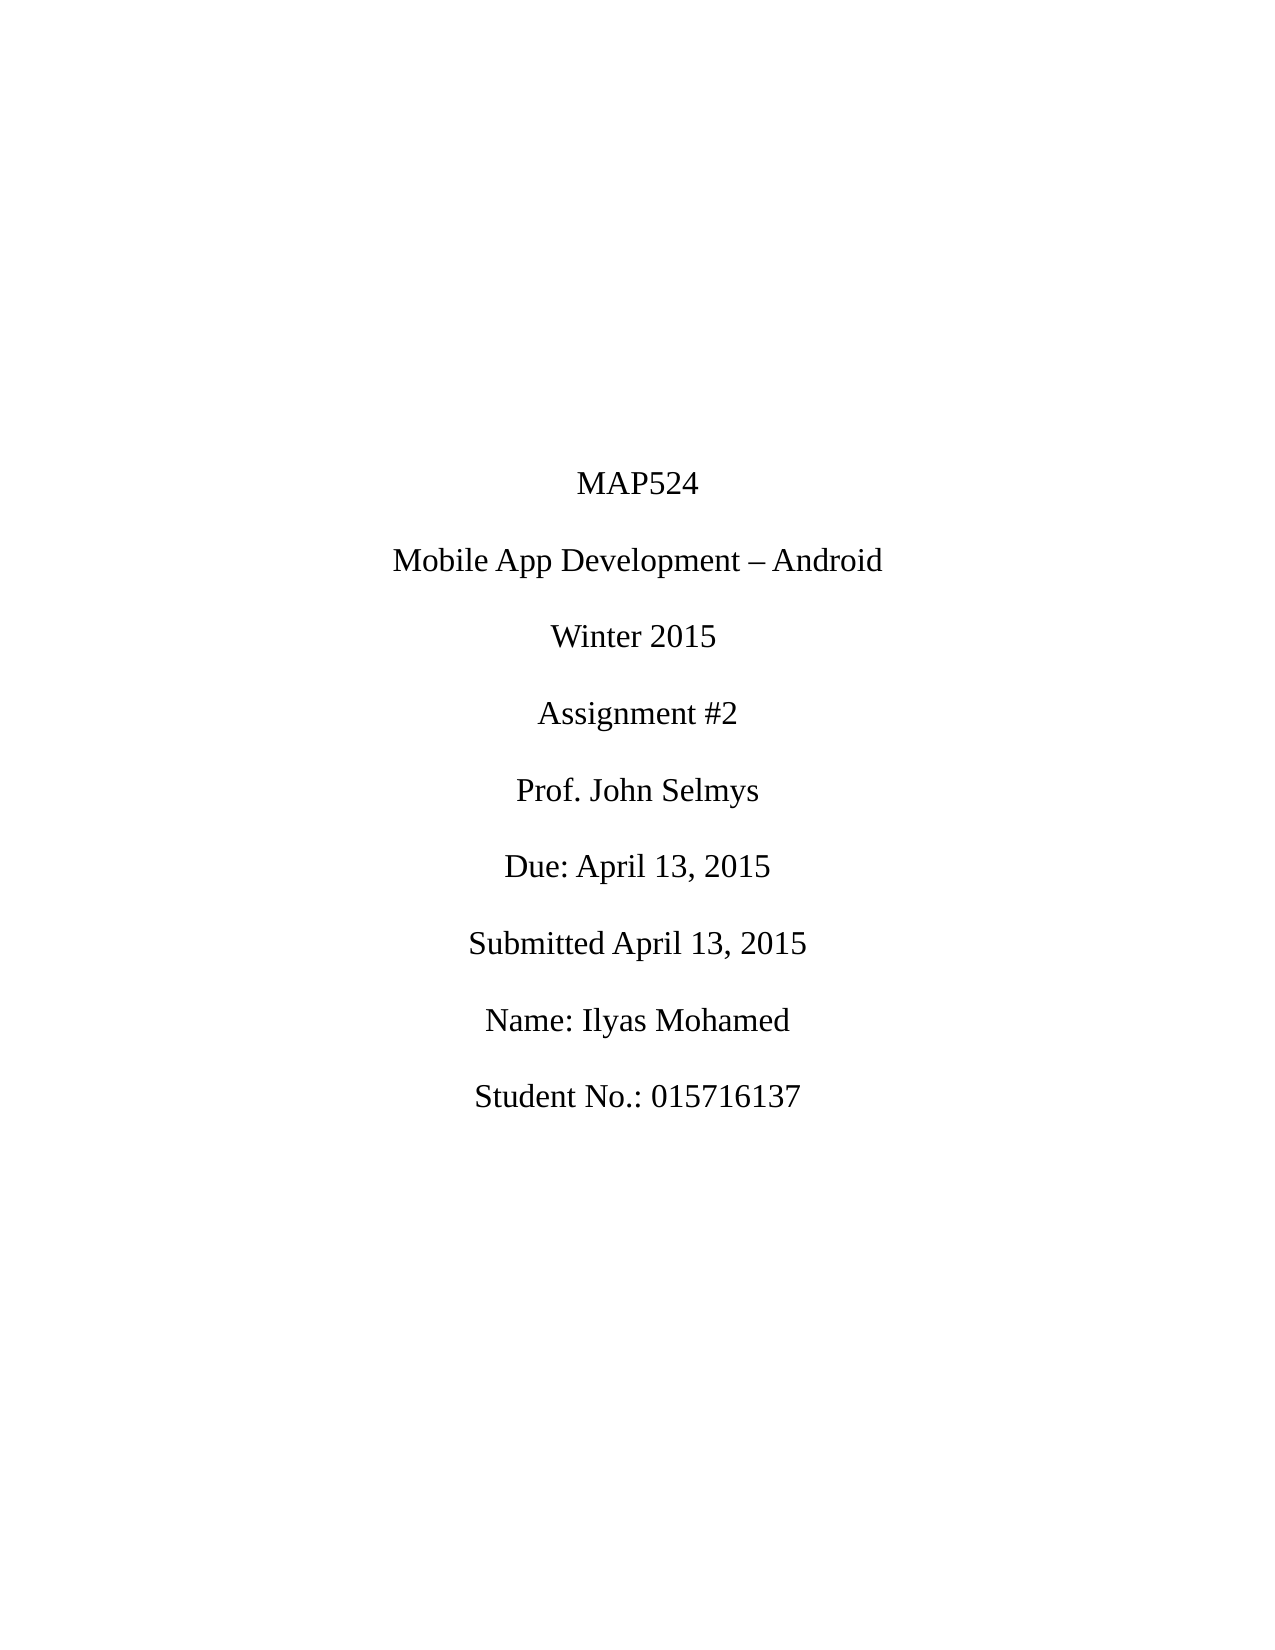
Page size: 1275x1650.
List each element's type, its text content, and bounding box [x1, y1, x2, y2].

text Assignment #2 [118, 693, 1157, 731]
text Prof. John Selmys [118, 770, 1157, 808]
text Student No.: 015716137 [118, 1076, 1157, 1115]
text Submitted April 13, 2015 [118, 923, 1157, 961]
text Name: Ilyas Mohamed [118, 1000, 1157, 1038]
text MAP524 [118, 463, 1157, 501]
text Due: April 13, 2015 [118, 846, 1157, 885]
text Mobile App Development – Android Winter 2015 [118, 540, 1157, 655]
